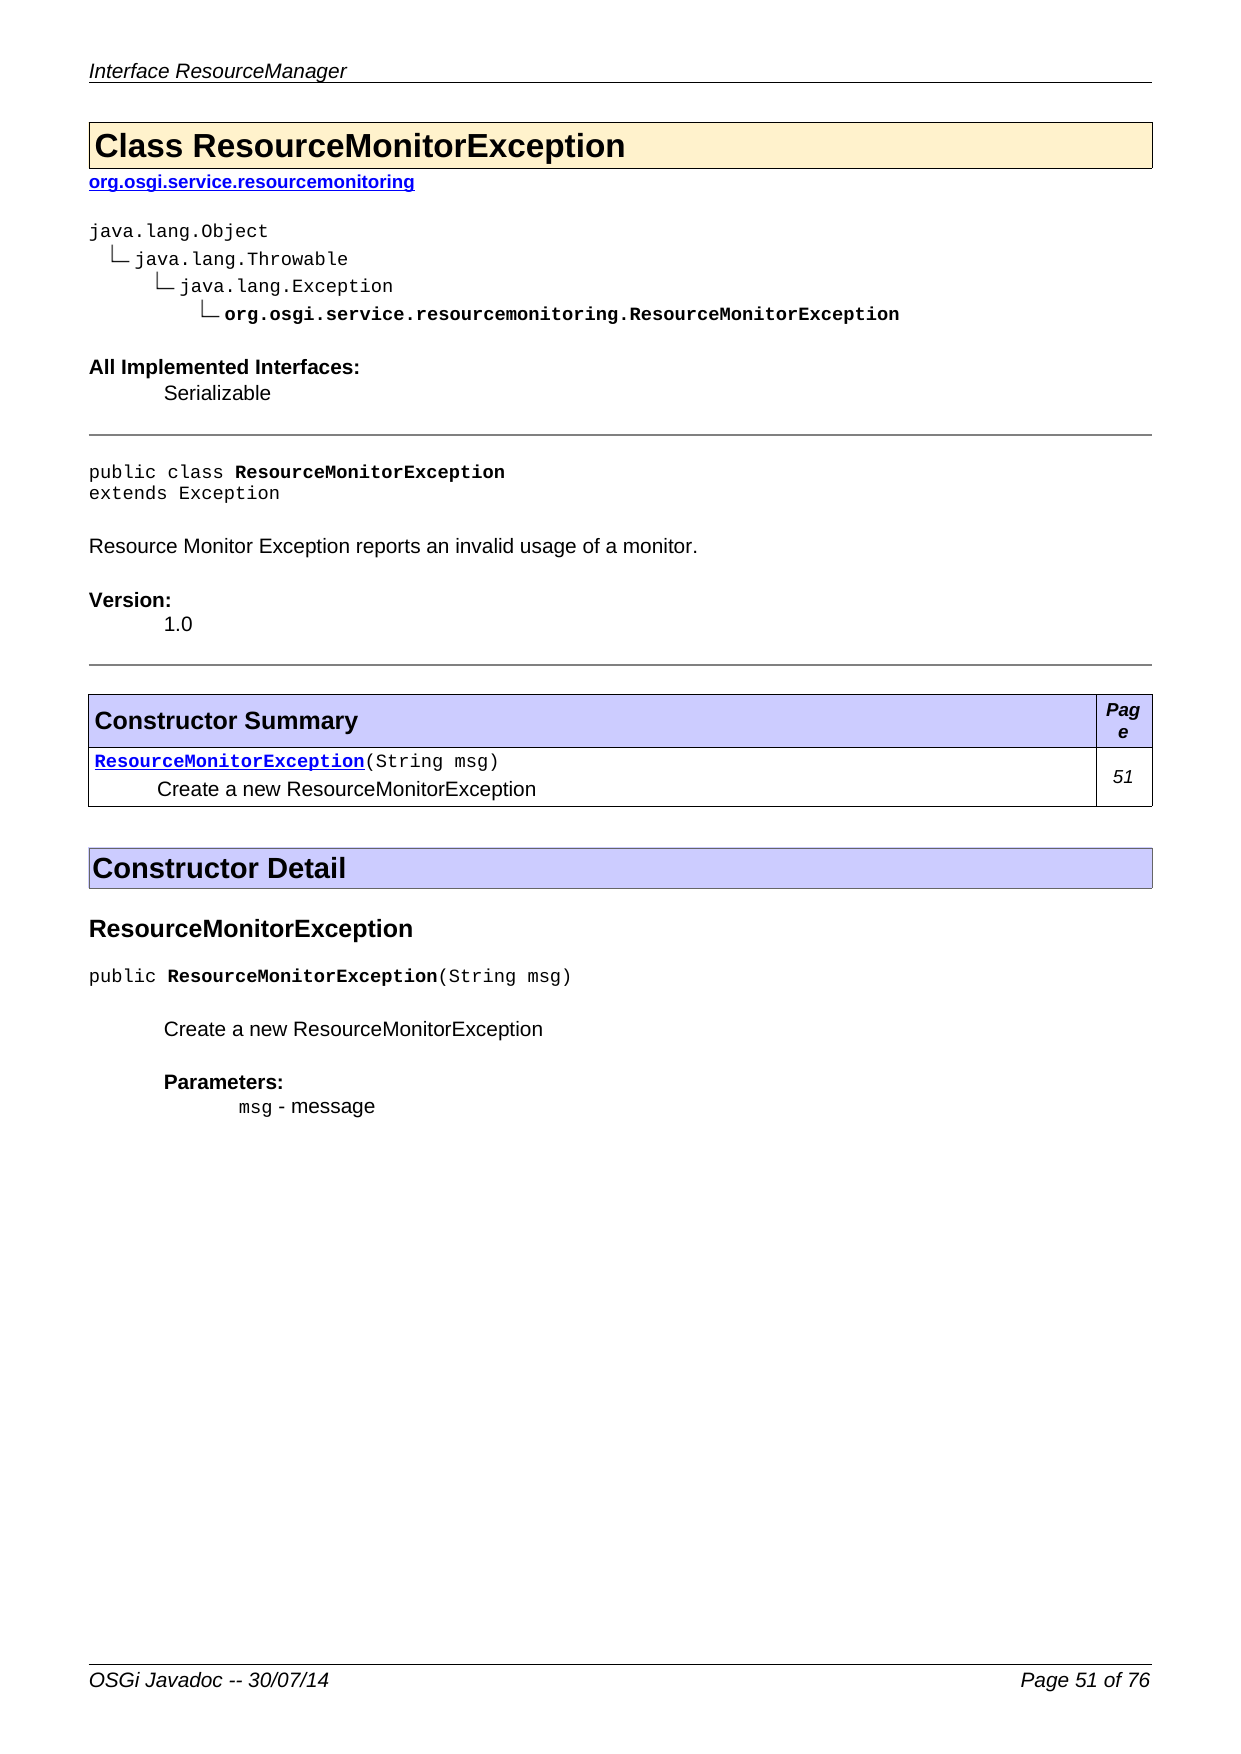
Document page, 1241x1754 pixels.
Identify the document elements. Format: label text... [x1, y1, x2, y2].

text Resource Monitor Exception reports an invalid usage of a monitor. [88, 534, 1152, 558]
text msg - message [238, 1094, 1152, 1119]
picture [111, 243, 135, 266]
text java.lang.Object [88, 222, 1152, 243]
text public class ResourceMonitorException [88, 463, 1152, 484]
table_header Page [1097, 695, 1152, 747]
text Parameters: [163, 1070, 1152, 1094]
table_header Constructor Summary [89, 695, 1096, 747]
text Serializable [163, 381, 1152, 405]
text org.osgi.service.resourcemonitoring.ResourceMonitorException [88, 298, 1152, 326]
text public ResourceMonitorException(String msg) [88, 967, 1152, 988]
text java.lang.Throwable [88, 243, 1152, 271]
picture [201, 298, 225, 321]
picture [156, 270, 180, 293]
subtitle Class ResourceMonitorException [90, 123, 1152, 168]
text 1.0 [163, 611, 1152, 635]
table_cell 51 [1097, 748, 1152, 806]
subtitle All Implemented Interfaces: [88, 355, 1152, 379]
text extends Exception [88, 484, 1152, 505]
text Version: [88, 587, 1152, 611]
subtitle Constructor Detail [90, 849, 1152, 888]
text org.osgi.service.resourcemonitoring [88, 171, 1152, 193]
text java.lang.Exception [88, 271, 1152, 298]
text Create a new ResourceMonitorException [163, 1017, 1152, 1041]
subtitle ResourceMonitorException [88, 914, 1152, 942]
table_cell ResourceMonitorException(String msg) Create a new ResourceMonitorException [89, 748, 1096, 806]
